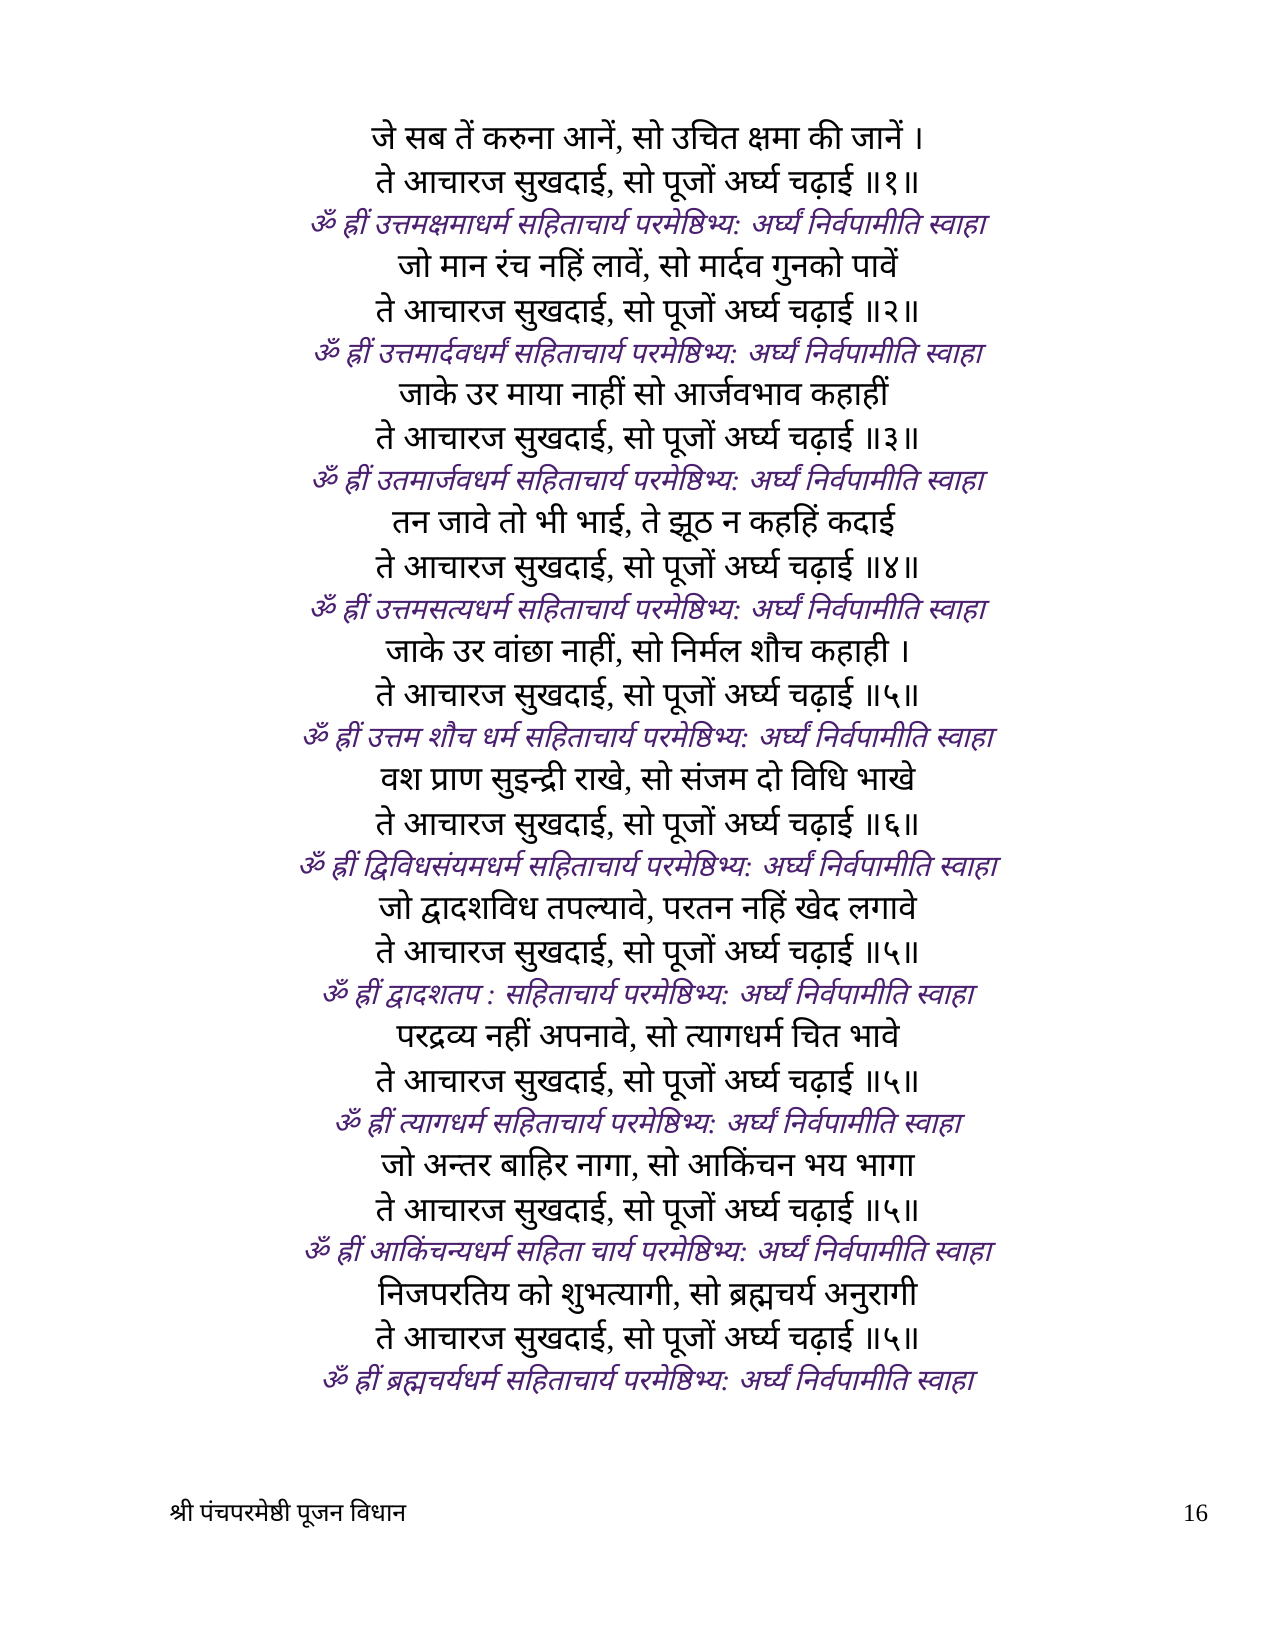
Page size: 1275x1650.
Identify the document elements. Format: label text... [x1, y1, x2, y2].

text ते आचारज सुखदाई, सो पूजों अर्घ्य चढ़ाई ॥४॥ ॐ ह्रीं उत्तमसत्यधर्म सहिताचार्य परमेष्ठिभ्य: अर्घ्यं निर्वपामीति स्वाहा जाके उर वांछा नाहीं, सो निर्मल शौच कहाही । ते आचारज सुखदाई, सो पूजों अर्घ्य चढ़ाई ॥५॥ ॐ ह्रीं उत्तम शौच धर्म सहिताचार्य परमेष्ठिभ्य: अर्घ्यं निर्वपामीति स्वाहा वश प्राण सुइन्द्री राखे, सो संजम दो विधि भाखे [87, 547, 1208, 804]
text जे सब तें करुना आनें, सो उचित क्षमा की जानें । ते आचारज सुखदाई, सो पूजों अर्घ्य चढ़ाई ॥१॥ ॐ ह्रीं उत्तमक्षमाधर्म सहिताचार्य परमेष्ठिभ्य: अर्घ्यं निर्वपामीति स्वाहा जो मान रंच नहिं लावें, सो मार्दव गुनको पावें [87, 118, 1208, 291]
text ते आचारज सुखदाई, सो पूजों अर्घ्य चढ़ाई ॥५॥ ॐ ह्रीं त्यागधर्म सहिताचार्य परमेष्ठिभ्य: अर्घ्यं निर्वपामीति स्वाहा जो अन्तर बाहिर नागा, सो आकिंचन भय भागा [87, 1061, 1208, 1190]
text ते आचारज सुखदाई, सो पूजों अर्घ्य चढ़ाई ॥५॥ ॐ ह्रीं ब्रह्मचर्यधर्म सहिताचार्य परमेष्ठिभ्य: अर्घ्यं निर्वपामीति स्वाहा [87, 1318, 1208, 1441]
text ते आचारज सुखदाई, सो पूजों अर्घ्य चढ़ाई ॥२॥ ॐ ह्रीं उत्तमार्दवधर्मं सहिताचार्य परमेष्ठिभ्य: अर्घ्यं निर्वपामीति स्वाहा जाके उर माया नाहीं सो आर्जवभाव कहाहीं [87, 291, 1208, 419]
text ते आचारज सुखदाई, सो पूजों अर्घ्य चढ़ाई ॥६॥ ॐ ह्रीं द्विविधसंयमधर्म सहिताचार्य परमेष्ठिभ्य: अर्घ्यं निर्वपामीति स्वाहा जो द्वादशविध तपल्यावे, परतन नहिं खेद लगावे [87, 804, 1208, 933]
text ते आचारज सुखदाई, सो पूजों अर्घ्य चढ़ाई ॥३॥ ॐ ह्रीं उतमार्जवधर्म सहिताचार्य परमेष्ठिभ्य: अर्घ्यं निर्वपामीति स्वाहा तन जावे तो भी भाई, ते झूठ न कहहिं कदाई [87, 419, 1208, 547]
text ते आचारज सुखदाई, सो पूजों अर्घ्य चढ़ाई ॥५॥ ॐ ह्रीं आकिंचन्यधर्म सहिता चार्य परमेष्ठिभ्य: अर्घ्यं निर्वपामीति स्वाहा निजपरतिय को शुभत्यागी, सो ब्रह्मचर्य अनुरागी [87, 1190, 1208, 1318]
text ते आचारज सुखदाई, सो पूजों अर्घ्य चढ़ाई ॥५॥ ॐ ह्रीं द्वादशतप : सहिताचार्य परमेष्ठिभ्य: अर्घ्यं निर्वपामीति स्वाहा परद्रव्य नहीं अपनावे, सो त्यागधर्म चित भावे [87, 933, 1208, 1061]
